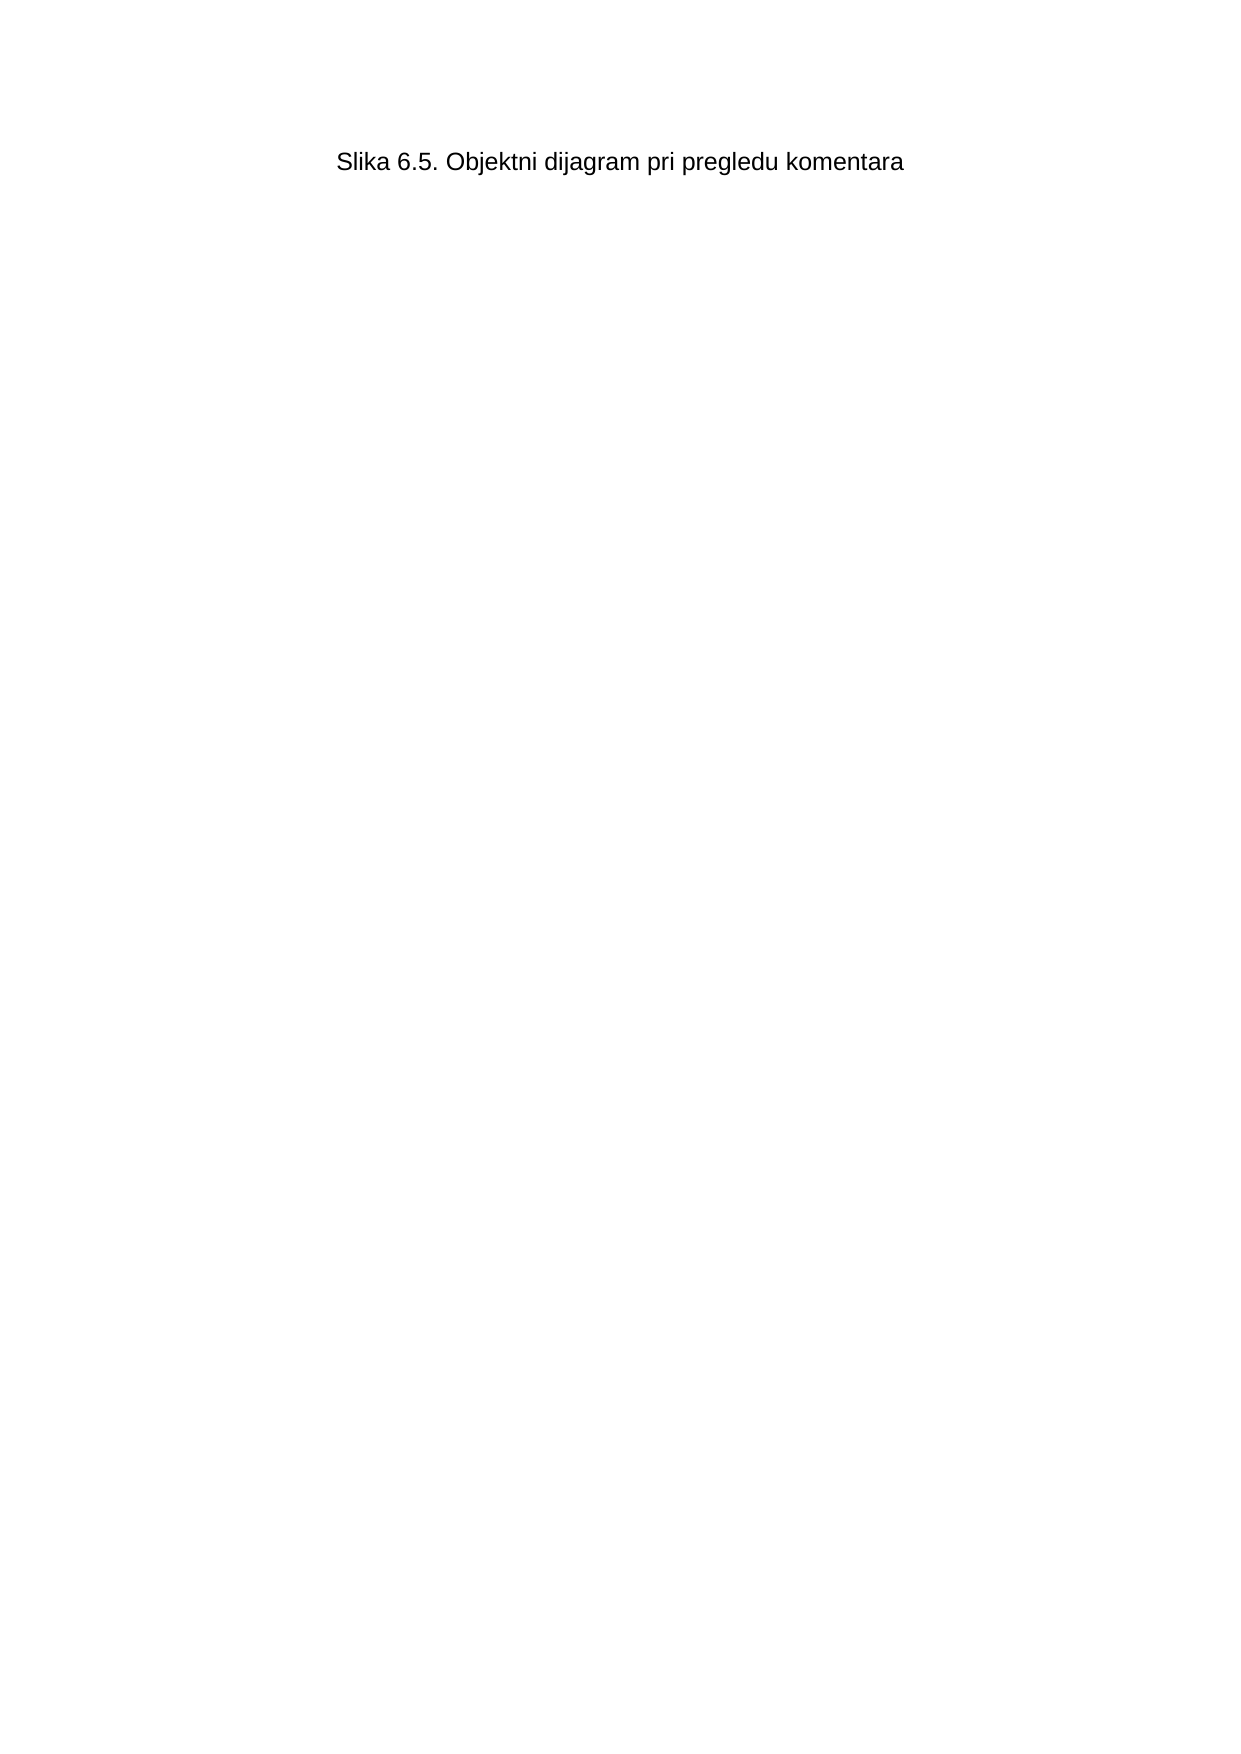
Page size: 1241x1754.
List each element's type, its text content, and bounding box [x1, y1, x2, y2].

subtitle Slika 6.5. Objektni dijagram pri pregledu komentara [148, 148, 1093, 176]
